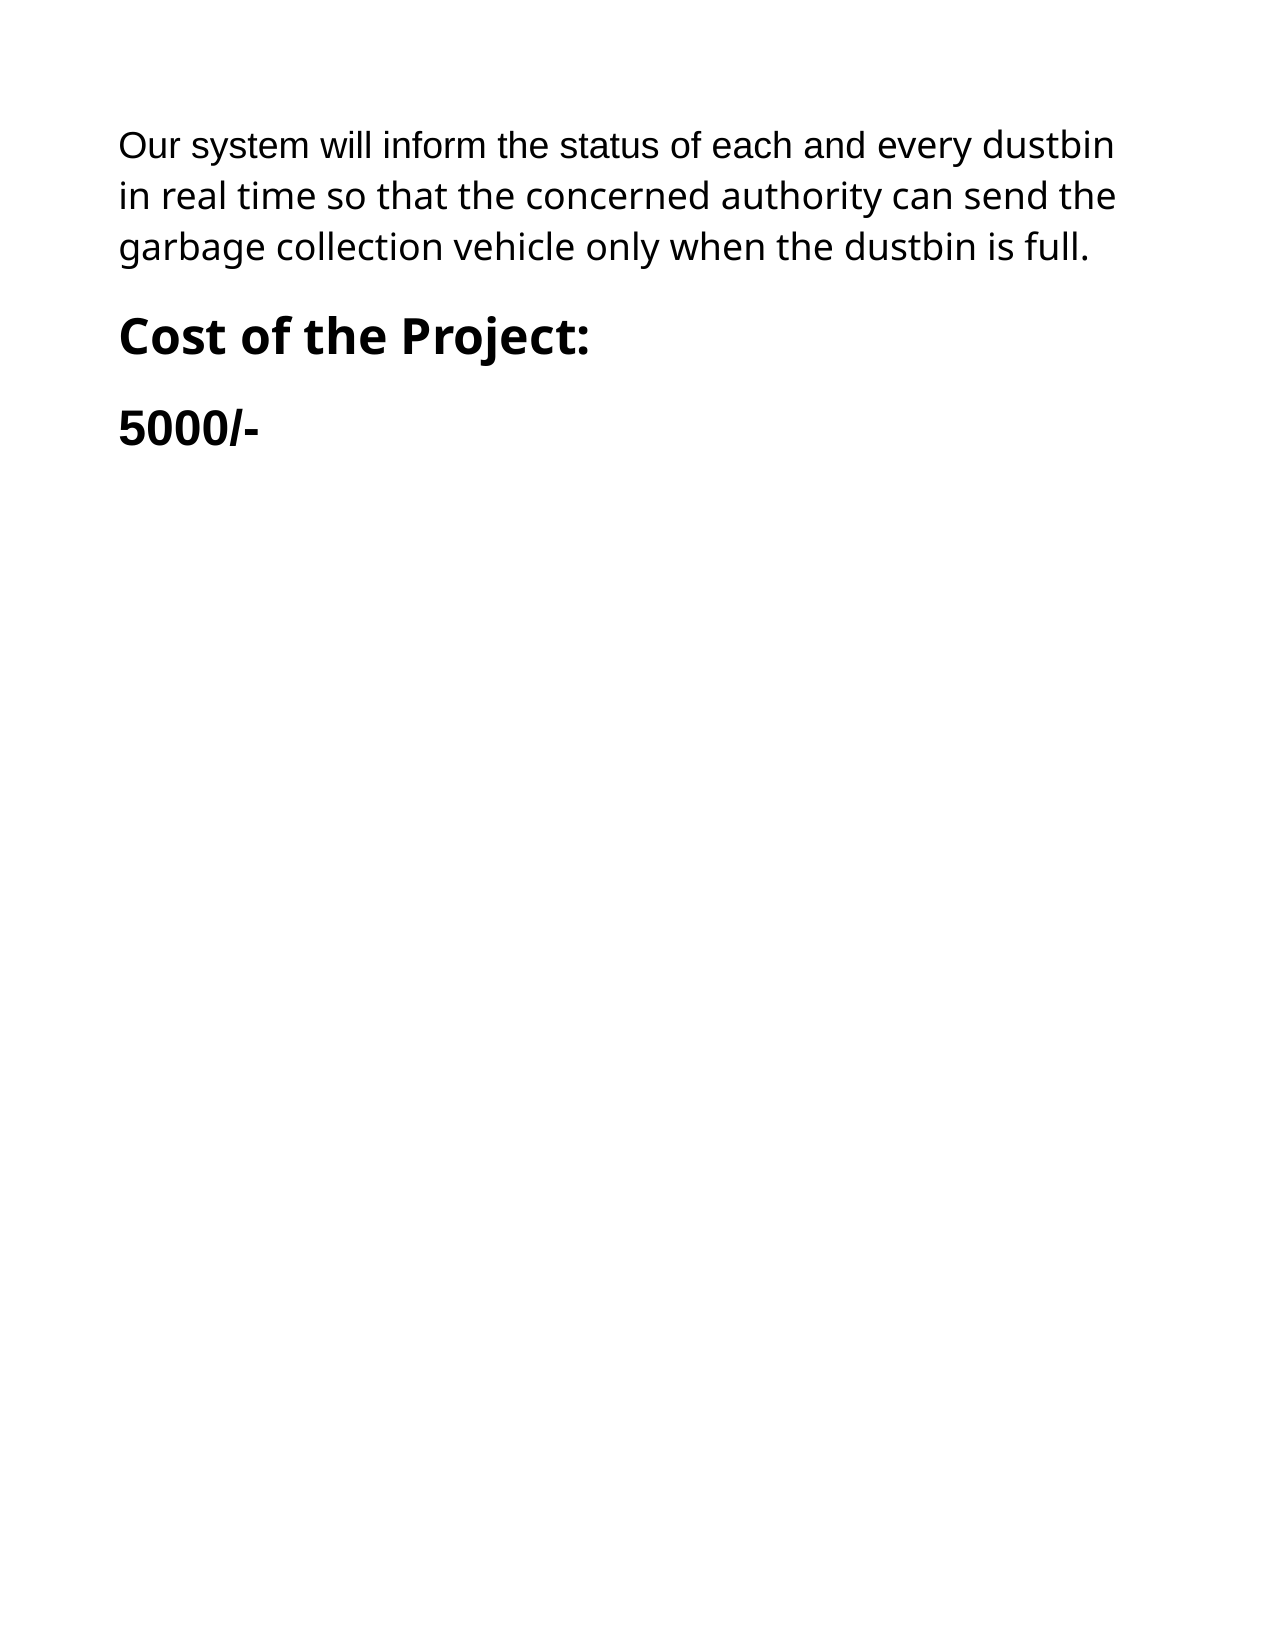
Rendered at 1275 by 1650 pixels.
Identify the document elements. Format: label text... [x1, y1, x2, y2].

text Cost of the Project: [118, 301, 1157, 369]
text Our system will inform the status of each and every dustbin in real time so that the concerned authority can send the garbage collection vehicle only when the dustbin is full. [118, 118, 1157, 271]
text 5000/- [118, 398, 1157, 456]
